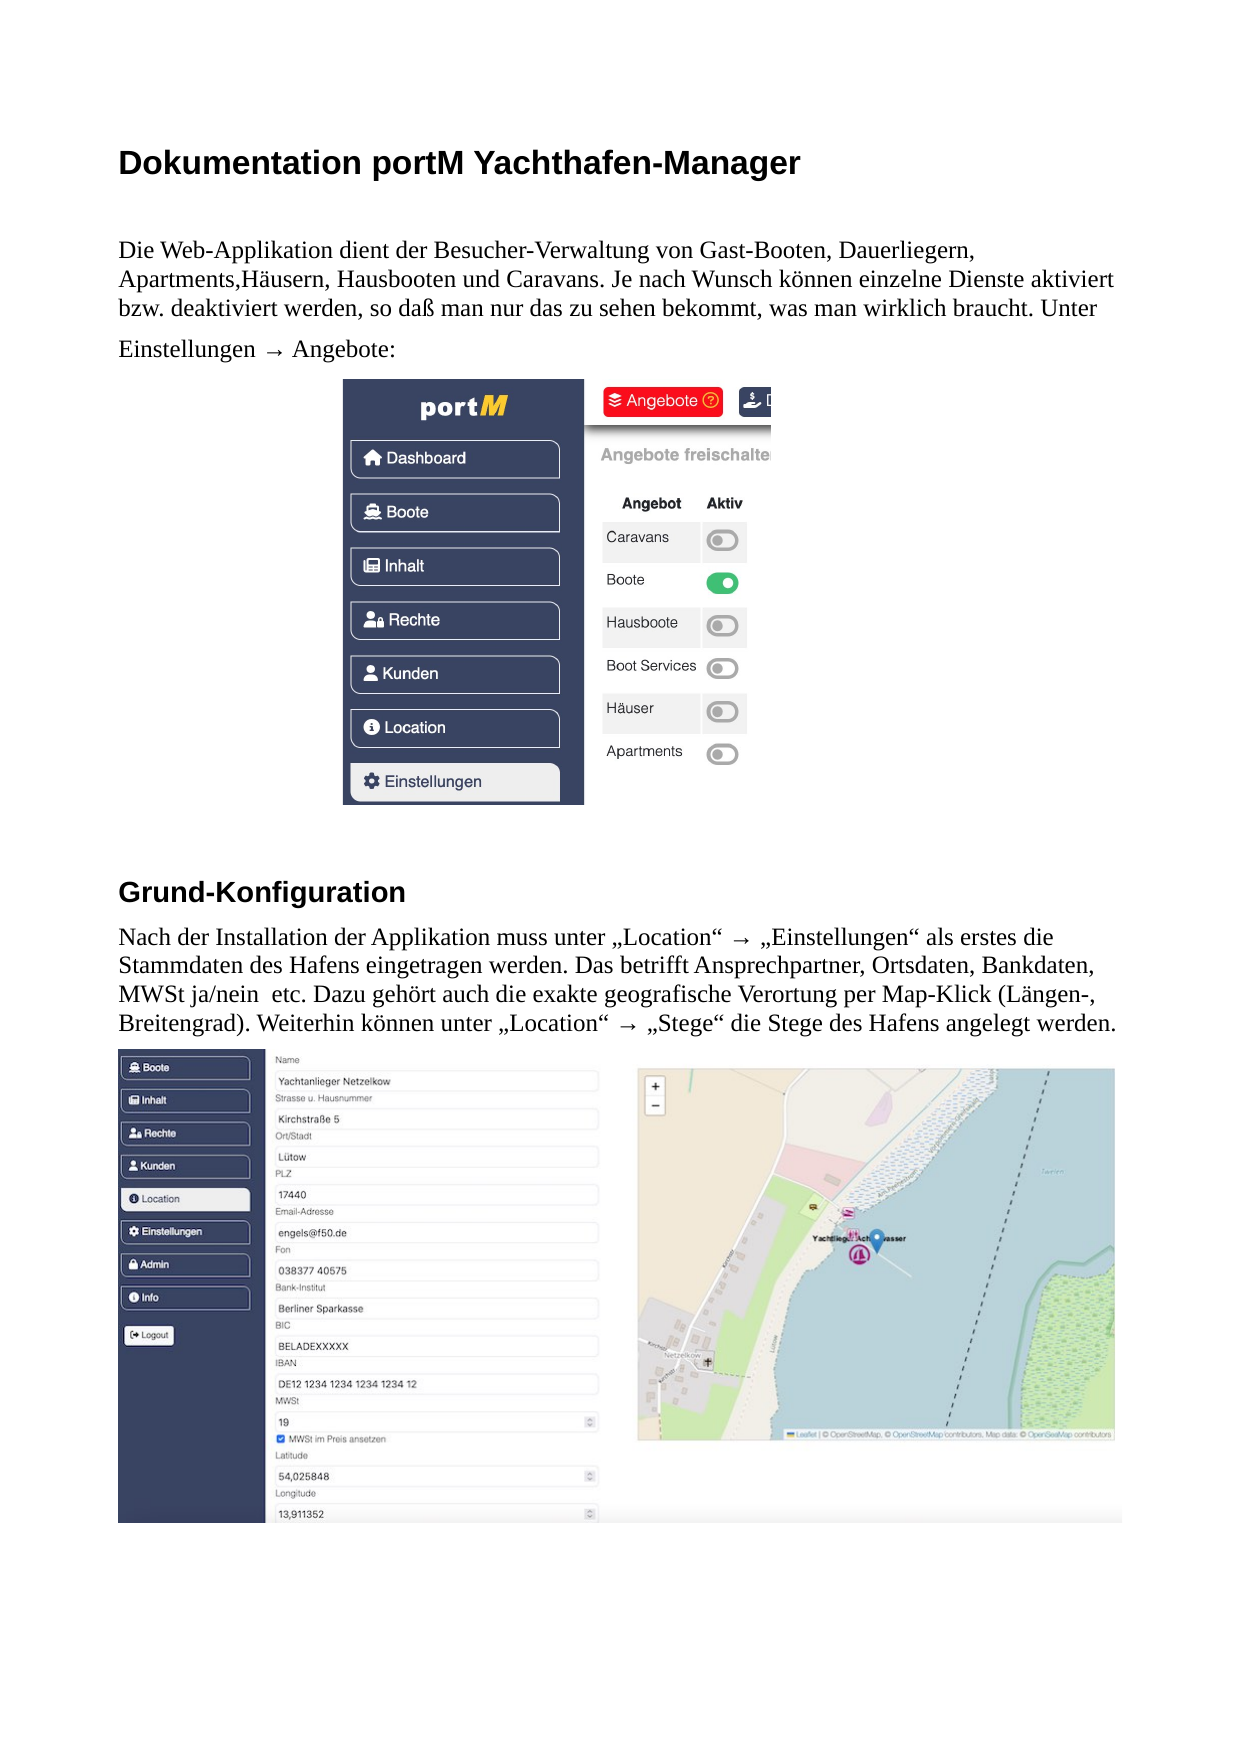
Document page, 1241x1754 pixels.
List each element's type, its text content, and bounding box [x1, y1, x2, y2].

subtitle Dokumentation portM Yachthafen-Manager [118, 143, 1122, 182]
text Nach der Installation der Applikation muss unter „Location“ → „Einstellungen“ als erstes die Stammdaten des Hafens eingetragen werden. Das betrifft Ansprechpartner, Ortsdaten, Bankdaten, MWSt ja/nein etc. Dazu gehört auch die exakte geografische Verortung per Map-Klick (Längen-, Breitengrad). Weiterhin können unter „Location“ → „Stege“ die Stege des Hafens angelegt werden. [118, 922, 1122, 1037]
picture [342, 379, 771, 805]
subtitle Grund-Konfiguration [118, 876, 1122, 909]
picture [118, 1049, 1123, 1523]
text Die Web-Applikation dient der Besucher-Verwaltung von Gast-Booten, Dauerliegern, Apartments,Häusern, Hausbooten und Caravans. Je nach Wunsch können einzelne Dienste aktiviert bzw. deaktiviert werden, so daß man nur das zu sehen bekommt, was man wirklich braucht. Unter [118, 236, 1122, 322]
text Einstellungen → Angebote: [118, 334, 1122, 363]
